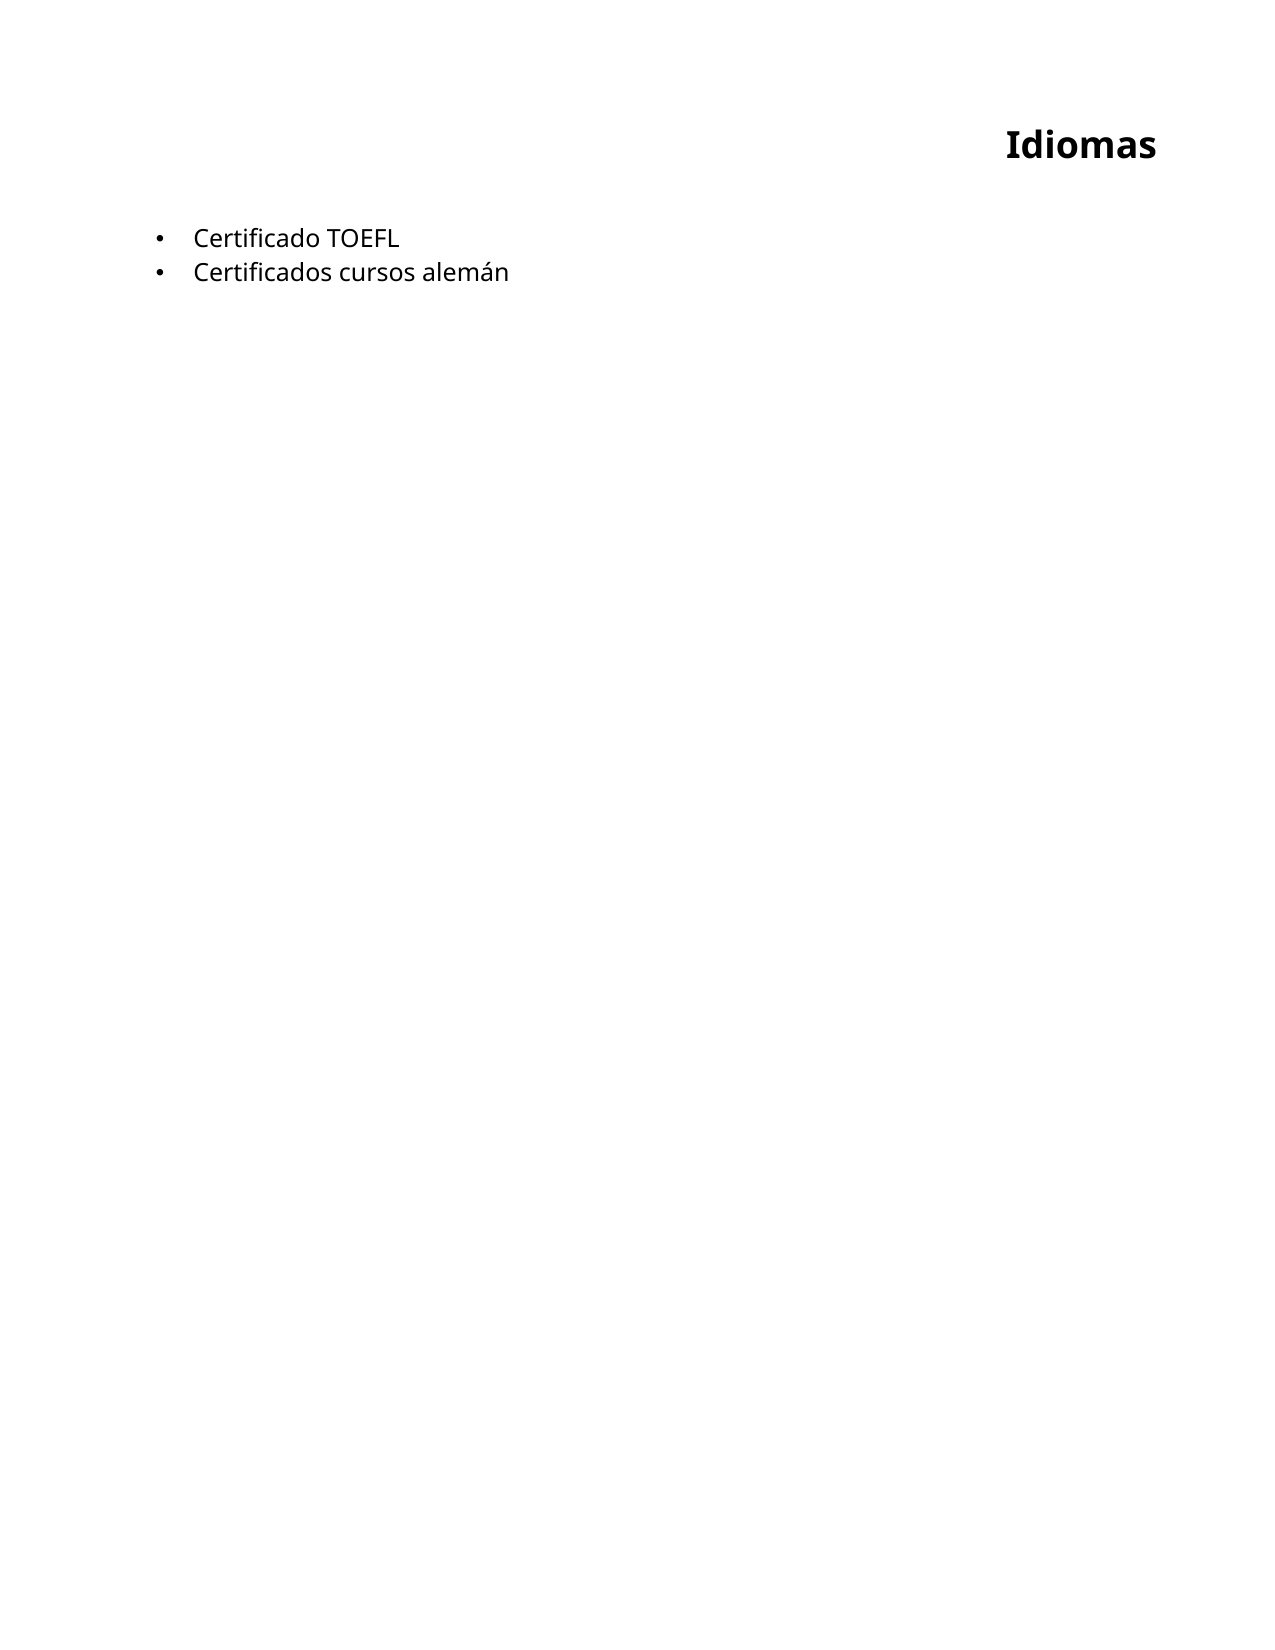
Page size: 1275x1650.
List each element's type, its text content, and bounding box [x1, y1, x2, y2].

list Certificado TOEFL [156, 220, 1157, 254]
text Idiomas [118, 118, 1157, 169]
list Certificados cursos alemán [156, 254, 1157, 288]
